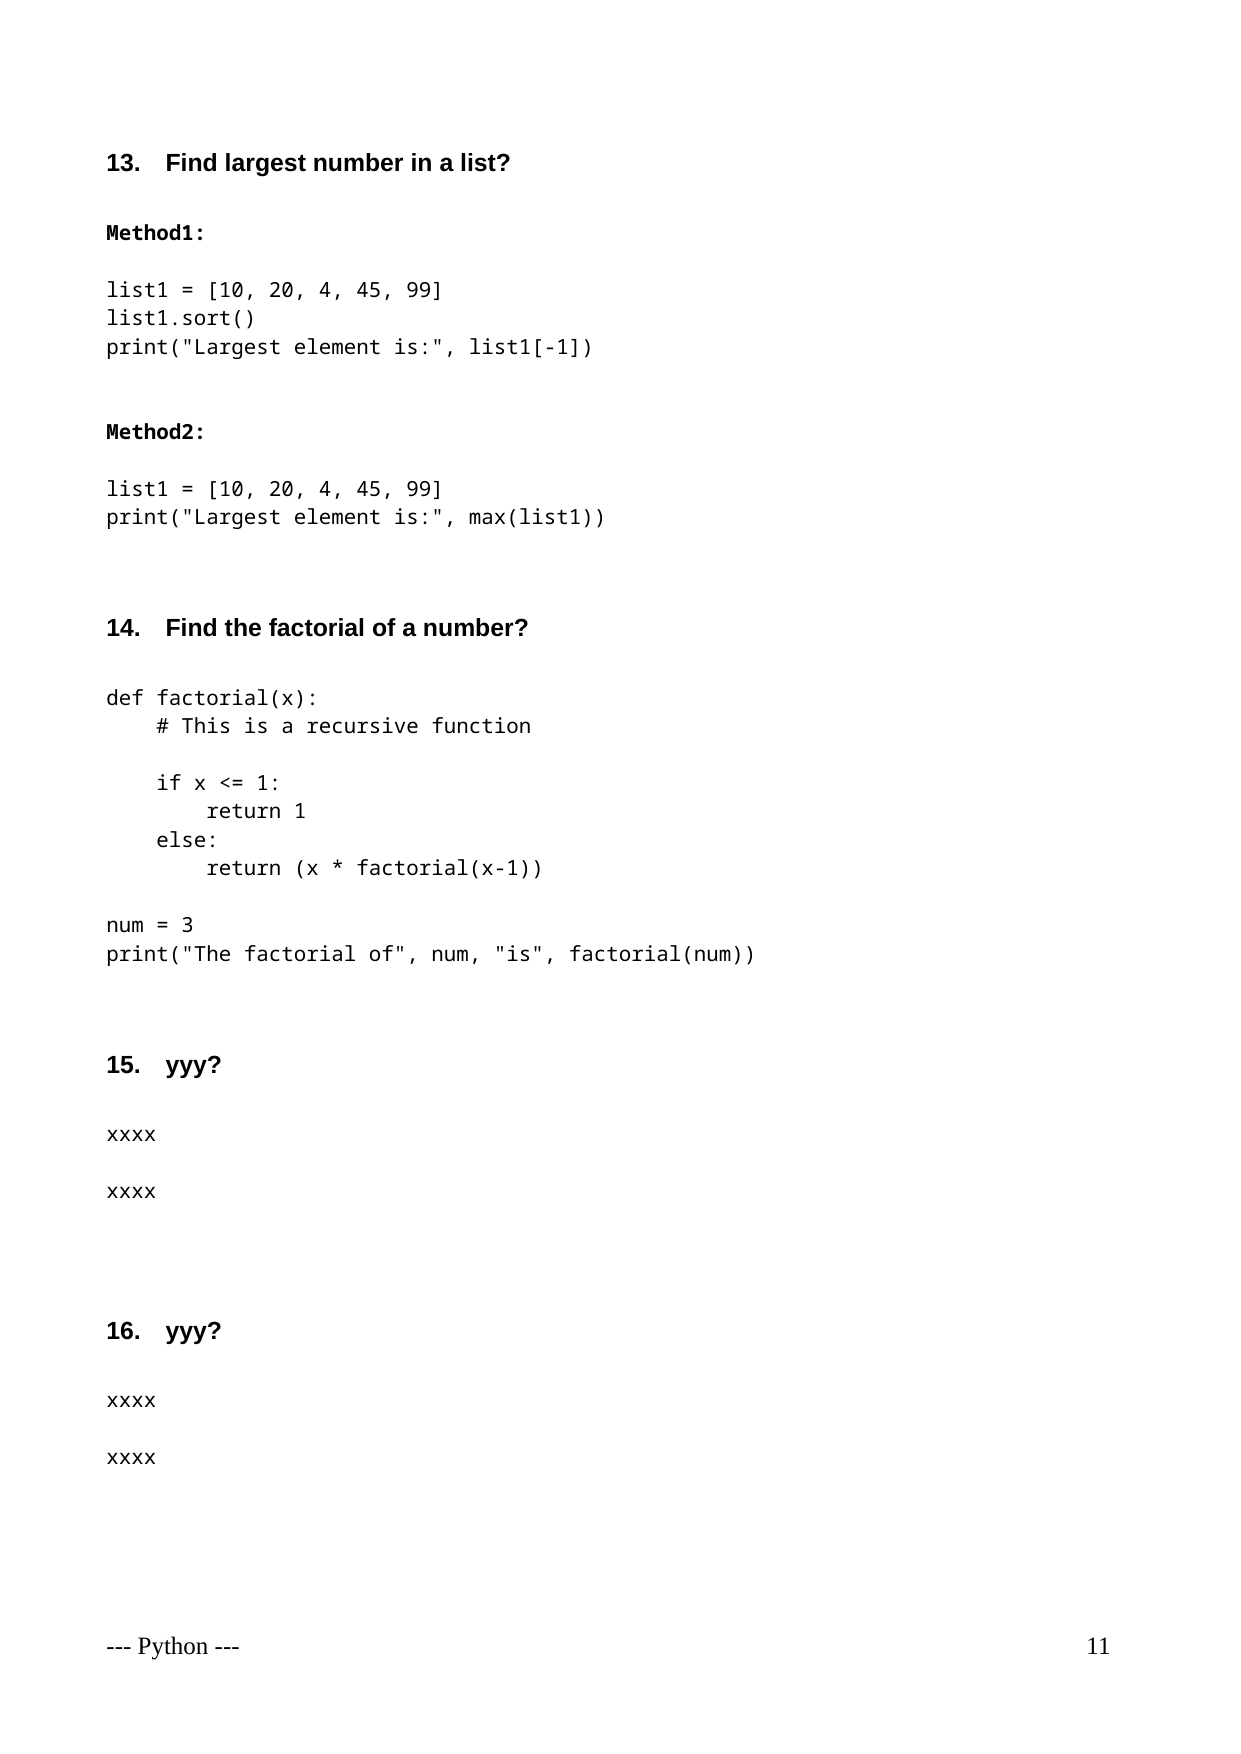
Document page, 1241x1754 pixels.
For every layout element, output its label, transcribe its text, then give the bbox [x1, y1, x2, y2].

text xxxx [106, 1386, 1134, 1414]
text list1 = [10, 20, 4, 45, 99] [106, 474, 1134, 502]
text xxxx [106, 1442, 1134, 1471]
subtitle yyy? [106, 1316, 1134, 1344]
text Method1: [106, 218, 1134, 246]
subtitle yyy? [106, 1050, 1134, 1078]
text num = 3 [106, 910, 1134, 939]
text if x <= 1: [106, 768, 1134, 797]
text def factorial(x): [106, 683, 1134, 711]
text # This is a recursive function [106, 711, 1134, 740]
text return 1 [106, 797, 1134, 825]
subtitle Find largest number in a list? [106, 148, 1134, 177]
text xxxx [106, 1176, 1134, 1205]
text print("Largest element is:", list1[-1]) [106, 332, 1134, 360]
text xxxx [106, 1119, 1134, 1148]
text return (x * factorial(x-1)) [106, 853, 1134, 882]
text print("Largest element is:", max(list1)) [106, 502, 1134, 531]
text list1.sort() [106, 303, 1134, 332]
text else: [106, 825, 1134, 853]
subtitle Find the factorial of a number? [106, 613, 1134, 642]
text list1 = [10, 20, 4, 45, 99] [106, 275, 1134, 303]
text Method2: [106, 417, 1134, 446]
text print("The factorial of", num, "is", factorial(num)) [106, 939, 1134, 967]
